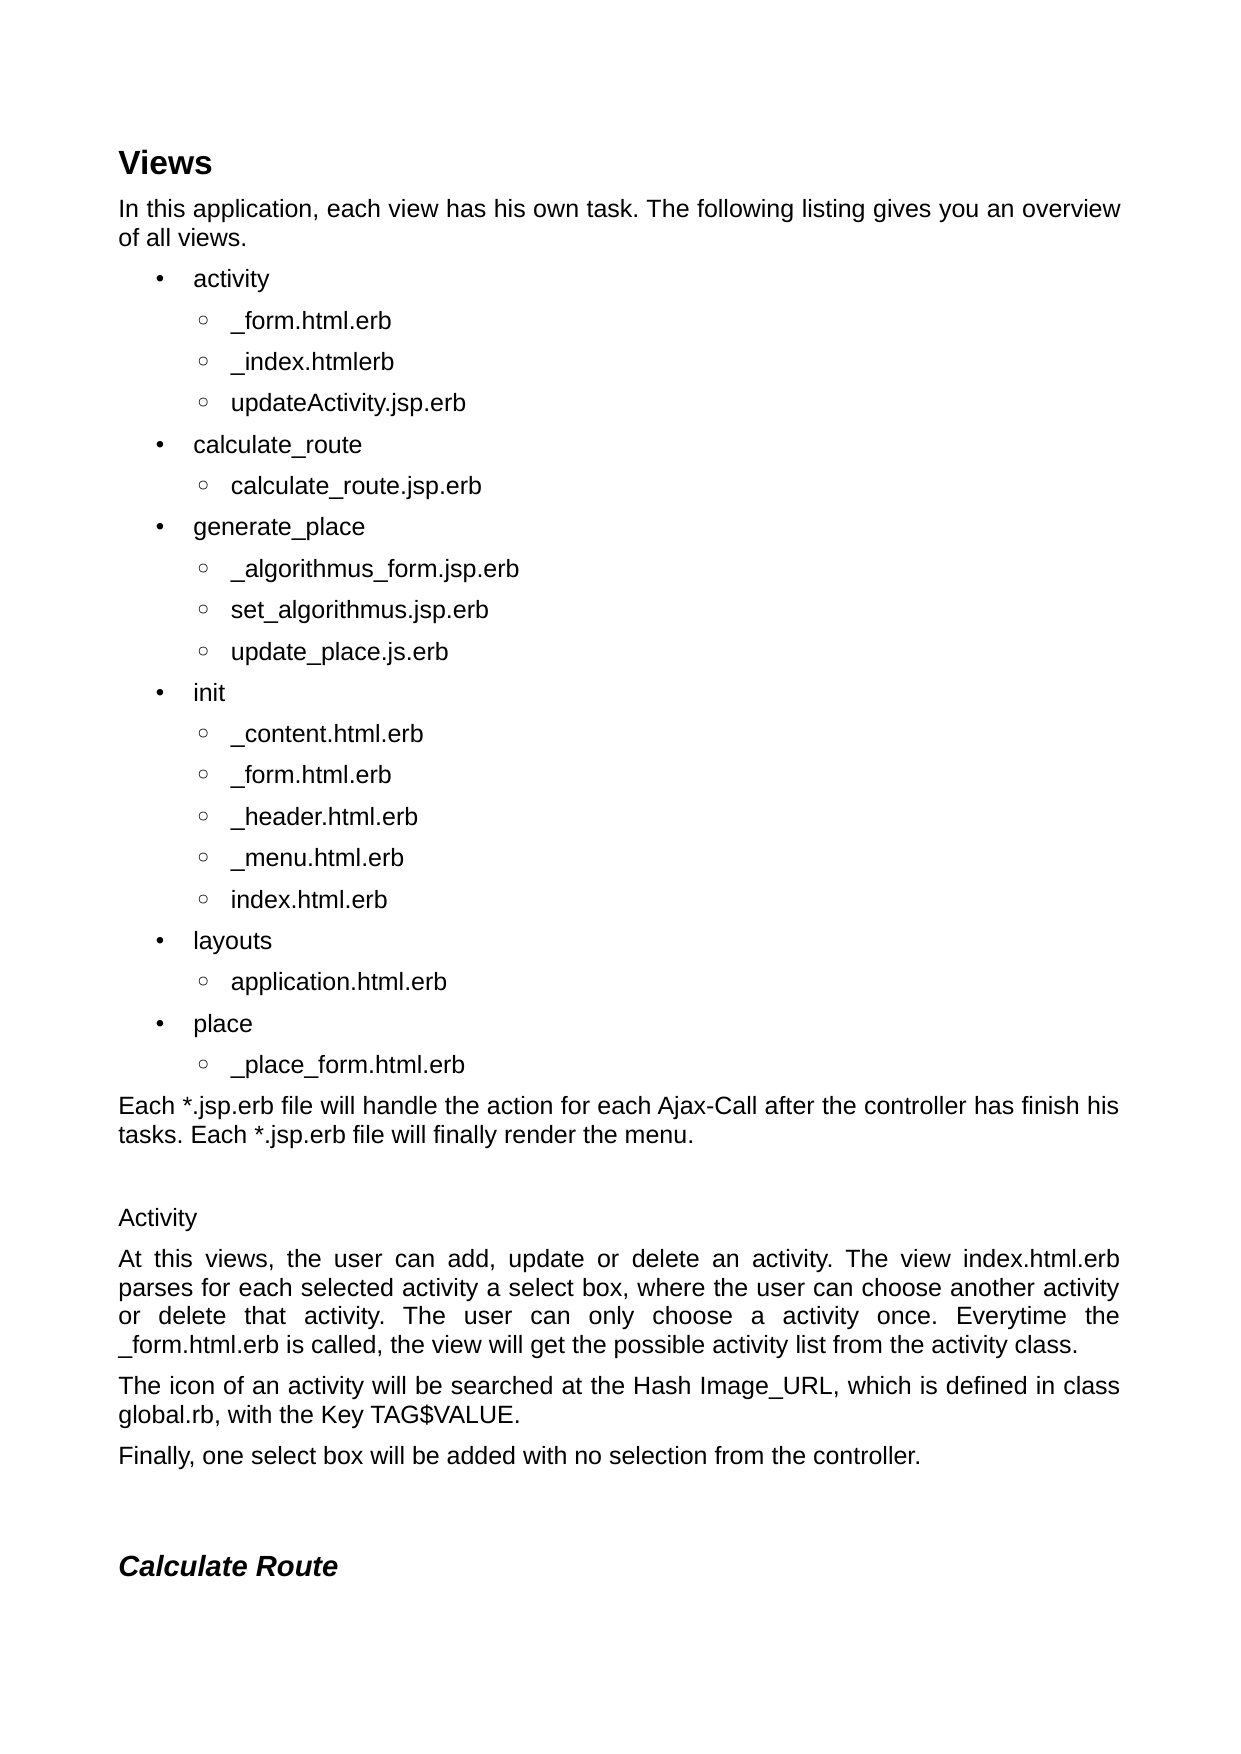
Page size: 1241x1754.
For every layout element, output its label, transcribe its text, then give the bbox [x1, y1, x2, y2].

list _menu.html.erb [193, 843, 1122, 872]
list layouts [156, 926, 1122, 955]
list _algorithmus_form.jsp.erb [193, 554, 1122, 583]
subtitle Views [118, 143, 1122, 182]
text At this views, the user can add, update or delete an activity. The view index.html.erb parses for each selected activity a select box, where the user can choose another activity or delete that activity. The user can only choose a activity once. Everytime the _form.html.erb is called, the view will get the possible activity list from the activity class. [118, 1244, 1122, 1359]
list _form.html.erb [193, 761, 1122, 789]
list _header.html.erb [193, 802, 1122, 831]
list updateActivity.jsp.erb [193, 388, 1122, 417]
subtitle Calculate Route [118, 1549, 1122, 1582]
list _form.html.erb [193, 306, 1122, 334]
text Activity [118, 1203, 1122, 1231]
list application.html.erb [193, 967, 1122, 996]
list activity [156, 264, 1122, 293]
list set_algorithmus.jsp.erb [193, 595, 1122, 624]
list update_place.js.erb [193, 636, 1122, 665]
text Each *.jsp.erb file will handle the action for each Ajax-Call after the controller has finish his tasks. Each *.jsp.erb file will finally render the menu. [118, 1091, 1122, 1149]
list init [156, 678, 1122, 707]
text The icon of an activity will be searched at the Hash Image_URL, which is defined in class global.rb, with the Key TAG$VALUE. [118, 1371, 1122, 1429]
list place [156, 1009, 1122, 1037]
list _content.html.erb [193, 719, 1122, 748]
list generate_place [156, 512, 1122, 541]
list calculate_route [156, 430, 1122, 458]
list _place_form.html.erb [193, 1050, 1122, 1079]
list _index.htmlerb [193, 347, 1122, 376]
text In this application, each view has his own task. The following listing gives you an overview of all views. [118, 194, 1122, 252]
text Finally, one select box will be added with no selection from the controller. [118, 1441, 1122, 1470]
list index.html.erb [193, 884, 1122, 913]
list calculate_route.jsp.erb [193, 471, 1122, 500]
